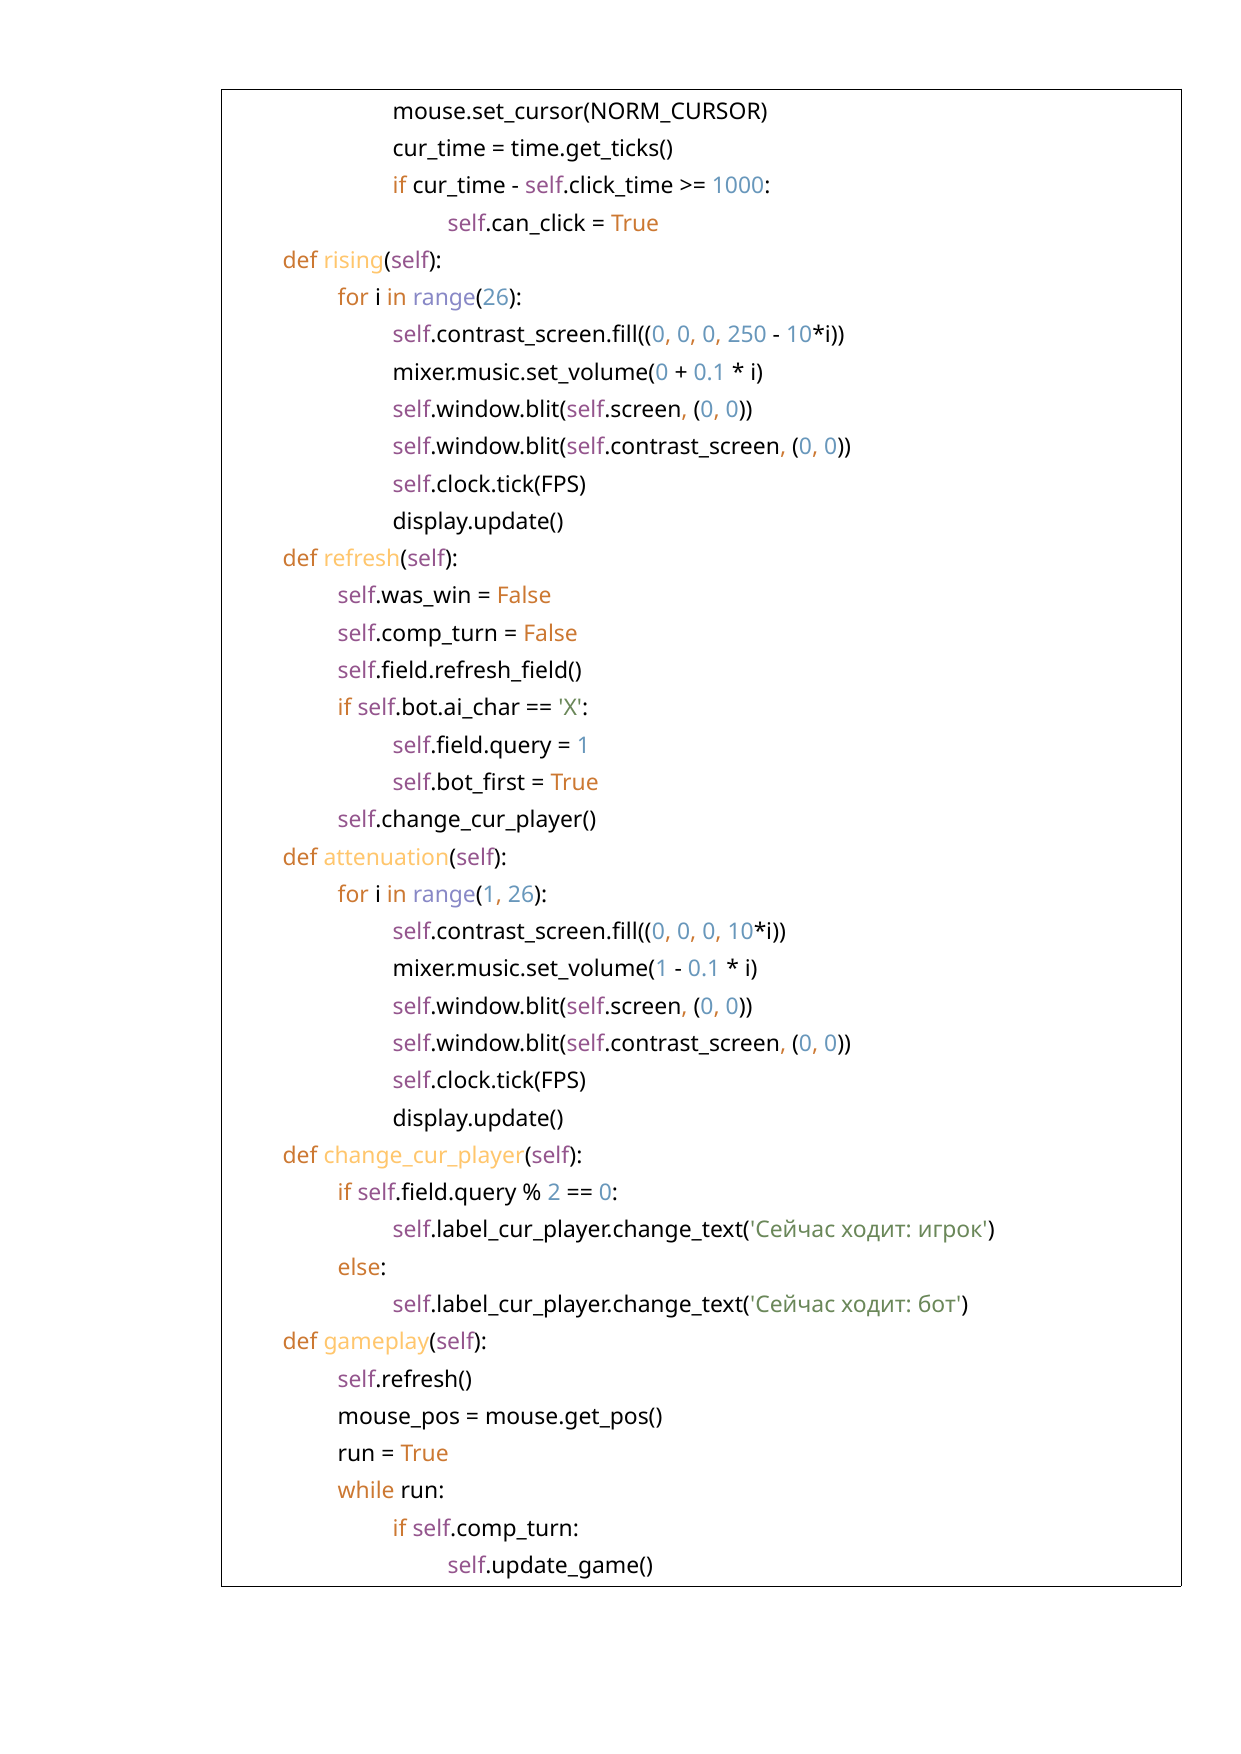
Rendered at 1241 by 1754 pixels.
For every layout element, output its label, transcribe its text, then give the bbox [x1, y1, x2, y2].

text def attenuation(self): [222, 834, 1181, 872]
text def rising(self): [222, 238, 1181, 275]
text mixer.music.set_volume(1 - 0.1 * i) [222, 946, 1181, 983]
text self.field.query = 1 [222, 722, 1181, 760]
text self.window.blit(self.contrast_screen, (0, 0)) [222, 1021, 1181, 1058]
text for i in range(1, 26): [222, 872, 1181, 909]
text self.window.blit(self.contrast_screen, (0, 0)) [222, 424, 1181, 461]
text mouse.set_cursor(NORM_CURSOR) [222, 90, 1181, 126]
text mouse_pos = mouse.get_pos() [222, 1394, 1181, 1431]
text self.clock.tick(FPS) [222, 461, 1181, 499]
text self.window.blit(self.screen, (0, 0)) [222, 387, 1181, 424]
text mixer.music.set_volume(0 + 0.1 * i) [222, 349, 1181, 387]
text else: [222, 1244, 1181, 1282]
text while run: [222, 1468, 1181, 1506]
text self.window.blit(self.screen, (0, 0)) [222, 983, 1181, 1021]
text cur_time = time.get_ticks() [222, 126, 1181, 163]
text if self.comp_turn: [222, 1506, 1181, 1543]
text run = True [222, 1431, 1181, 1468]
text self.label_cur_player.change_text('Сейчас ходит: бот') [222, 1282, 1181, 1319]
text self.was_win = False [222, 573, 1181, 611]
text if self.bot.ai_char == 'X': [222, 685, 1181, 722]
text self.can_click = True [222, 200, 1181, 238]
text self.clock.tick(FPS) [222, 1058, 1181, 1095]
text self.change_cur_player() [222, 797, 1181, 834]
text display.update() [222, 1095, 1181, 1133]
text self.update_game() [222, 1543, 1181, 1586]
text self.label_cur_player.change_text('Сейчас ходит: игрок') [222, 1207, 1181, 1244]
text self.refresh() [222, 1356, 1181, 1394]
text self.bot_first = True [222, 760, 1181, 797]
text def refresh(self): [222, 536, 1181, 573]
text for i in range(26): [222, 275, 1181, 312]
text self.contrast_screen.fill((0, 0, 0, 250 - 10*i)) [222, 312, 1181, 349]
text if self.field.query % 2 == 0: [222, 1170, 1181, 1207]
text self.field.refresh_field() [222, 648, 1181, 685]
text def gameplay(self): [222, 1319, 1181, 1356]
text def change_cur_player(self): [222, 1133, 1181, 1170]
text display.update() [222, 499, 1181, 536]
text self.comp_turn = False [222, 611, 1181, 648]
text self.contrast_screen.fill((0, 0, 0, 10*i)) [222, 909, 1181, 946]
text if cur_time - self.click_time >= 1000: [222, 163, 1181, 200]
